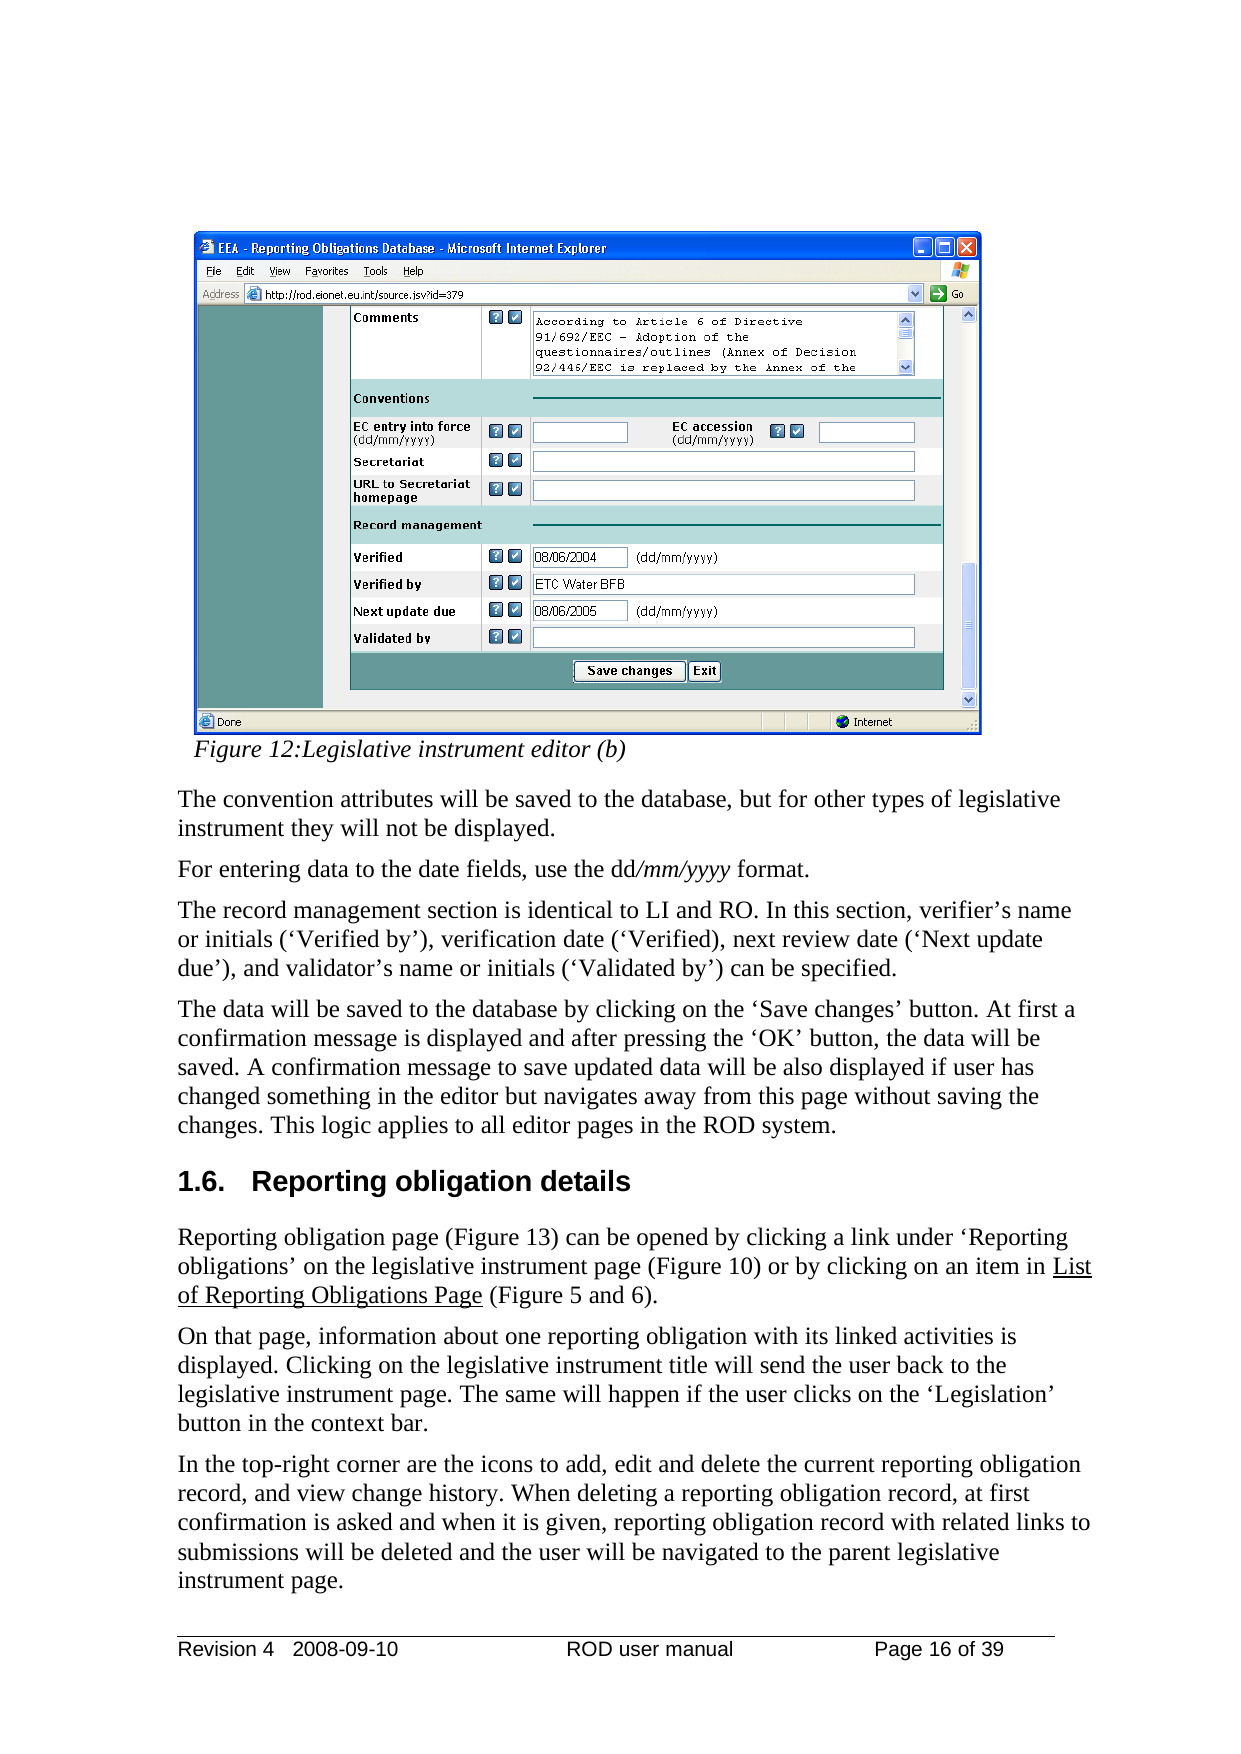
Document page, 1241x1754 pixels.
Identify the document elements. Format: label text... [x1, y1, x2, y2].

text The data will be saved to the database by clicking on the ‘Save changes’ button. At first a confirmation message is displayed and after pressing the ‘OK’ button, the data will be saved. A confirmation message to save updated data will be also displayed if user has changed something in the editor but navigates away from this page without saving the changes. This logic applies to all editor pages in the ROD system. [177, 994, 1092, 1139]
text For entering data to the date fields, use the dd/mm/yyyy format. [177, 854, 1092, 883]
text On that page, information about one reporting obligation with its linked activities is displayed. Clicking on the legislative instrument title will send the user back to the legislative instrument page. The same will happen if the user clicks on the ‘Legislation’ button in the context bar. [177, 1321, 1092, 1437]
text The record management section is identical to LI and RO. In this section, verifier’s name or initials (‘Verified by’), verification date (‘Verified), next review date (‘Next update due’), and validator’s name or initials (‘Validated by’) can be specified. [177, 895, 1092, 982]
text Figure 12:Legislative instrument editor (b) [194, 735, 981, 763]
text The convention attributes will be saved to the database, but for other types of legislative instrument they will not be displayed. [177, 784, 1092, 842]
picture [193, 231, 982, 735]
text In the top-right corner are the icons to add, edit and delete the current reporting obligation record, and view change history. When deleting a reporting obligation record, at first confirmation is asked and when it is given, reporting obligation record with related links to submissions will be deleted and the user will be navigated to the parent legislative instrument page. [177, 1449, 1092, 1594]
subtitle Reporting obligation details [177, 1164, 1092, 1197]
text Reporting obligation page (Figure 13) can be opened by clicking a link under ‘Reporting obligations’ on the legislative instrument page (Figure 10) or by clicking on an item in List of Reporting Obligations Page (Figure 5 and 6). [177, 1222, 1092, 1309]
